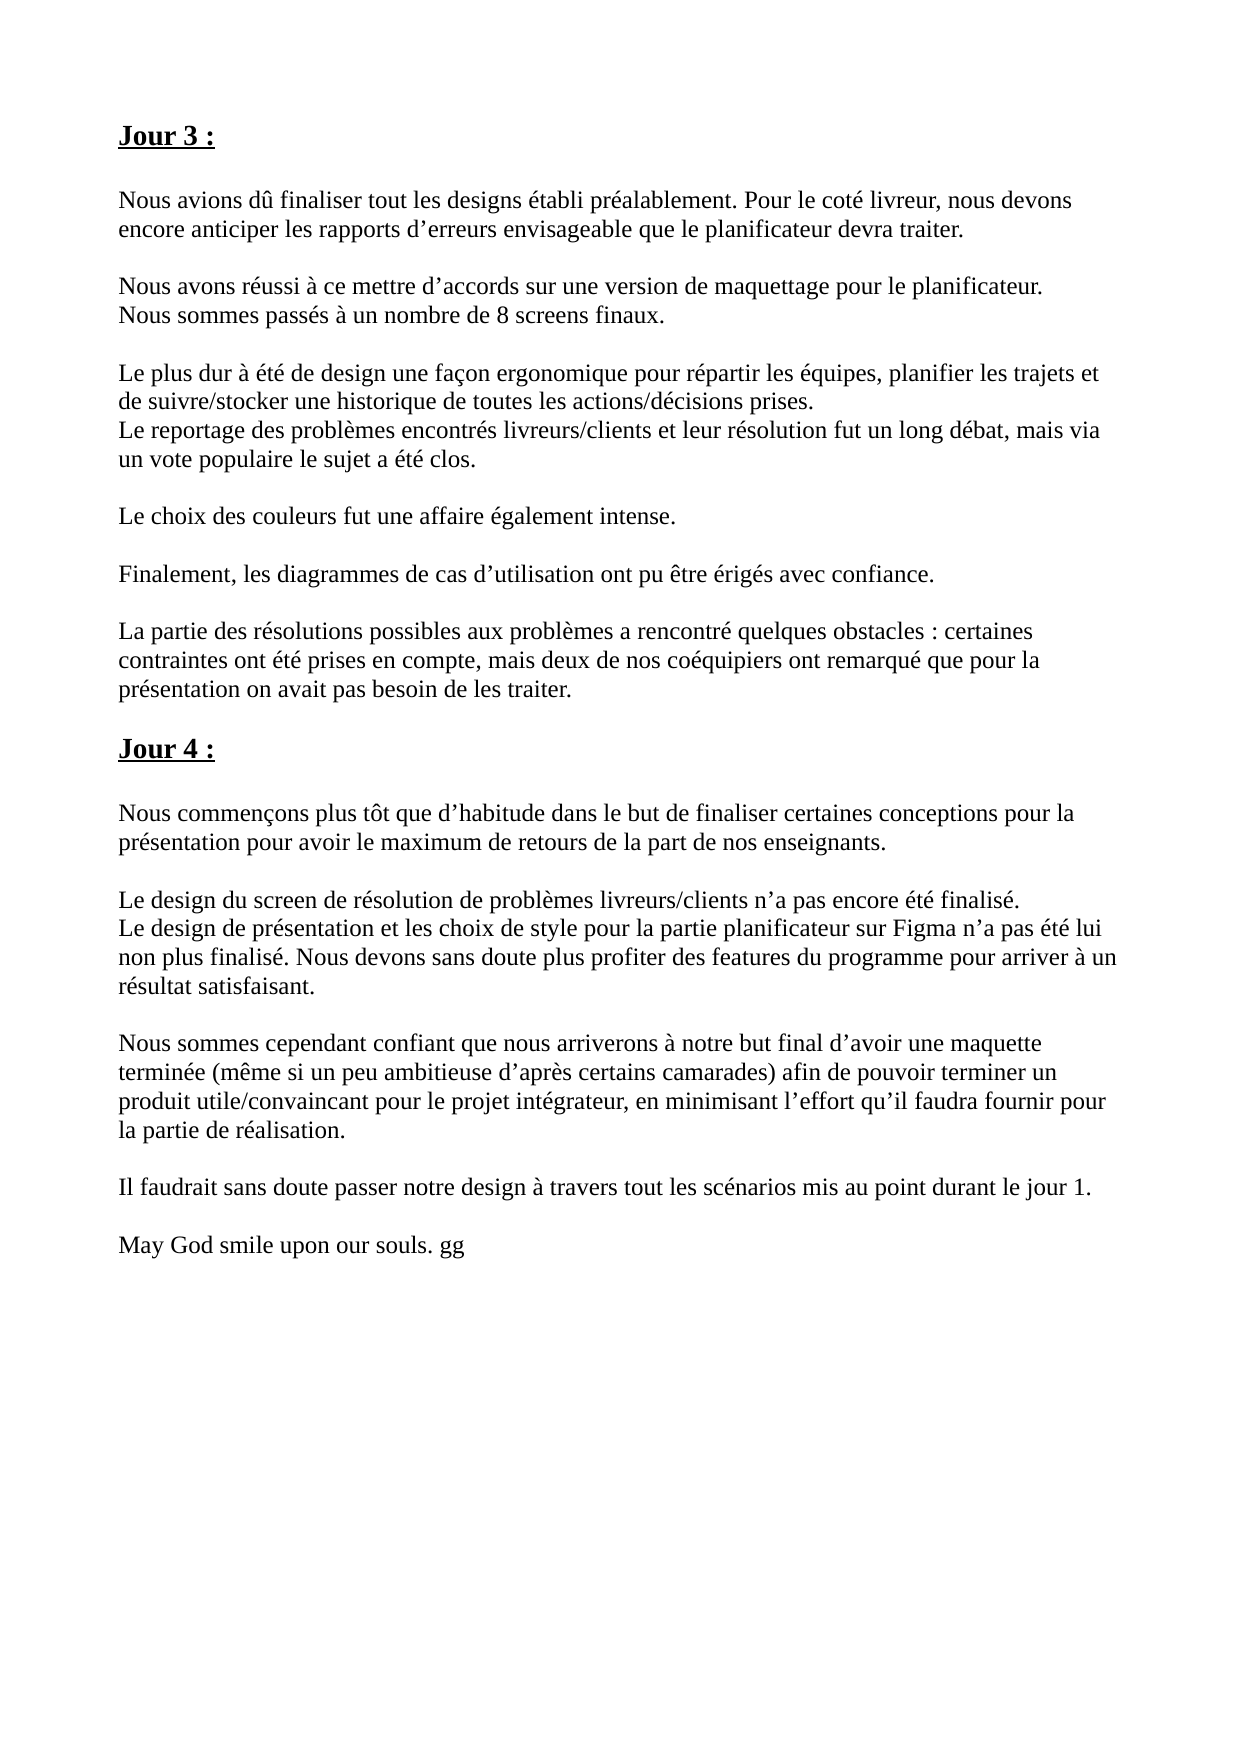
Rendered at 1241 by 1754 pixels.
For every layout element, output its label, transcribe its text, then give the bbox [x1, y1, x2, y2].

text Jour 4 : [118, 731, 1122, 765]
text Le design de présentation et les choix de style pour la partie planificateur sur Figma n’a pas été lui non plus finalisé. Nous devons sans doute plus profiter des features du programme pour arriver à un résultat satisfaisant. [118, 913, 1122, 1000]
text Il faudrait sans doute passer notre design à travers tout les scénarios mis au point durant le jour 1. [118, 1172, 1122, 1201]
text Finalement, les diagrammes de cas d’utilisation ont pu être érigés avec confiance. [118, 559, 1122, 588]
text Le plus dur à été de design une façon ergonomique pour répartir les équipes, planifier les trajets et de suivre/stocker une historique de toutes les actions/décisions prises. [118, 358, 1122, 415]
text Nous commençons plus tôt que d’habitude dans le but de finaliser certaines conceptions pour la présentation pour avoir le maximum de retours de la part de nos enseignants. [118, 798, 1122, 856]
text May God smile upon our souls. gg [118, 1230, 1122, 1258]
text La partie des résolutions possibles aux problèmes a rencontré quelques obstacles : certaines contraintes ont été prises en compte, mais deux de nos coéquipiers ont remarqué que pour la présentation on avait pas besoin de les traiter. [118, 616, 1122, 703]
text Nous sommes cependant confiant que nous arriverons à notre but final d’avoir une maquette terminée (même si un peu ambitieuse d’après certains camarades) afin de pouvoir terminer un produit utile/convaincant pour le projet intégrateur, en minimisant l’effort qu’il faudra fournir pour la partie de réalisation. [118, 1028, 1122, 1143]
text Jour 3 : [118, 118, 1122, 152]
text Le reportage des problèmes encontrés livreurs/clients et leur résolution fut un long débat, mais via un vote populaire le sujet a été clos. [118, 415, 1122, 473]
text Le design du screen de résolution de problèmes livreurs/clients n’a pas encore été finalisé. [118, 885, 1122, 913]
text Nous avons réussi à ce mettre d’accords sur une version de maquettage pour le planificateur. [118, 271, 1122, 300]
text Nous sommes passés à un nombre de 8 screens finaux. [118, 300, 1122, 329]
text Nous avions dû finaliser tout les designs établi préalablement. Pour le coté livreur, nous devons encore anticiper les rapports d’erreurs envisageable que le planificateur devra traiter. [118, 185, 1122, 243]
text Le choix des couleurs fut une affaire également intense. [118, 501, 1122, 530]
